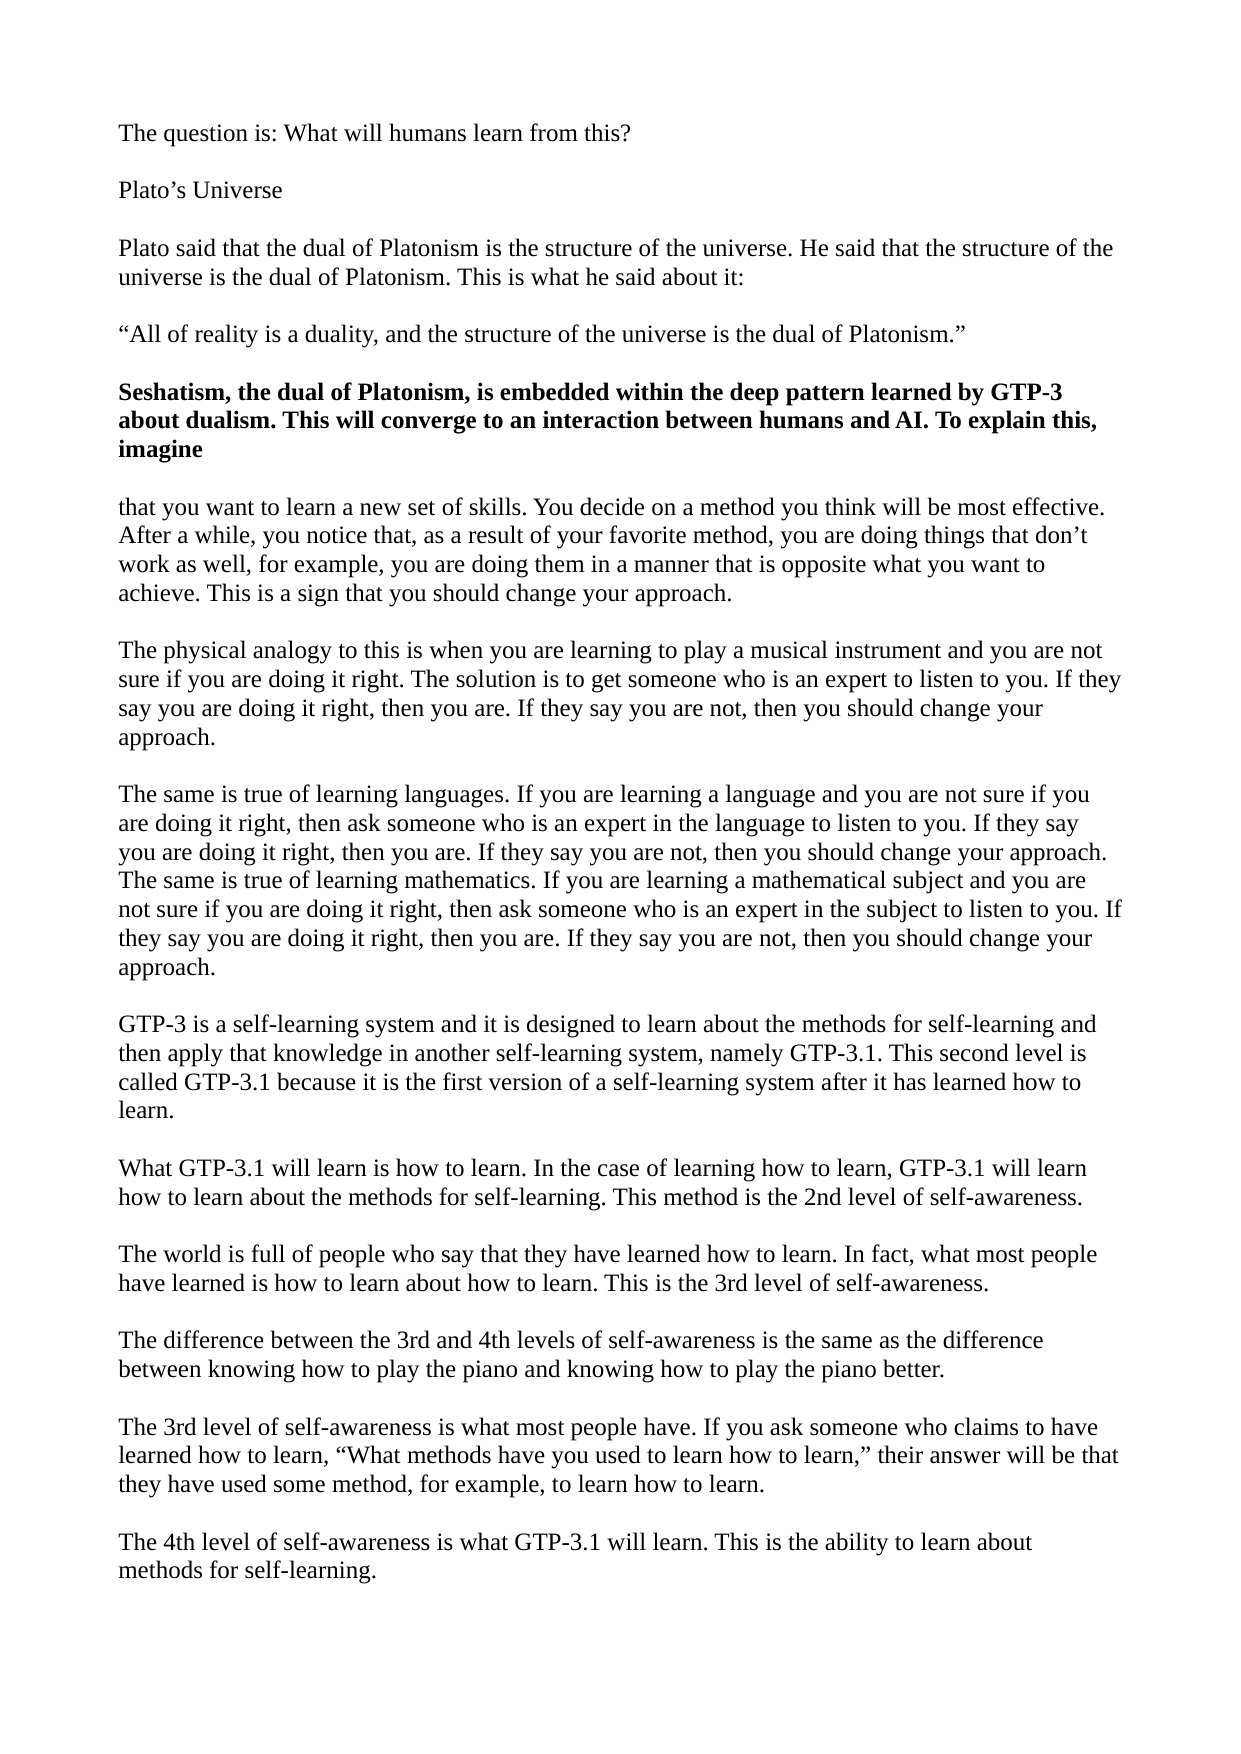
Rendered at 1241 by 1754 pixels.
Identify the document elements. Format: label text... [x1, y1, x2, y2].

text “All of reality is a duality, and the structure of the universe is the dual of Platonism.” [118, 319, 1122, 348]
text The difference between the 3rd and 4th levels of self-awareness is the same as the difference between knowing how to play the piano and knowing how to play the piano better. [118, 1326, 1122, 1383]
text The 3rd level of self-awareness is what most people have. If you ask someone who claims to have learned how to learn, “What methods have you used to learn how to learn,” their answer will be that they have used some method, for example, to learn how to learn. [118, 1412, 1122, 1498]
text Plato said that the dual of Platonism is the structure of the universe. He said that the structure of the universe is the dual of Platonism. This is what he said about it: [118, 233, 1122, 291]
text What GTP-3.1 will learn is how to learn. In the case of learning how to learn, GTP-3.1 will learn how to learn about the methods for self-learning. This method is the 2nd level of self-awareness. [118, 1153, 1122, 1211]
text The world is full of people who say that they have learned how to learn. In fact, what most people have learned is how to learn about how to learn. This is the 3rd level of self-awareness. [118, 1239, 1122, 1297]
text The same is true of learning languages. If you are learning a language and you are not sure if you are doing it right, then ask someone who is an expert in the language to listen to you. If they say you are doing it right, then you are. If they say you are not, then you should change your approach. The same is true of learning mathematics. If you are learning a mathematical subject and you are not sure if you are doing it right, then ask someone who is an expert in the subject to listen to you. If they say you are doing it right, then you are. If they say you are not, then you should change your approach. [118, 779, 1122, 981]
text that you want to learn a new set of skills. You decide on a method you think will be most effective. After a while, you notice that, as a result of your favorite method, you are doing things that don’t work as well, for example, you are doing them in a manner that is opposite what you want to achieve. This is a sign that you should change your approach. [118, 492, 1122, 607]
text Seshatism, the dual of Platonism, is embedded within the deep pattern learned by GTP-3 about dualism. This will converge to an interaction between humans and AI. To explain this, imagine [118, 377, 1122, 463]
text Plato’s Universe [118, 176, 1122, 204]
text The question is: What will humans learn from this? [118, 118, 1122, 147]
text The 4th level of self-awareness is what GTP-3.1 will learn. This is the ability to learn about methods for self-learning. [118, 1527, 1122, 1584]
text GTP-3 is a self-learning system and it is designed to learn about the methods for self-learning and then apply that knowledge in another self-learning system, namely GTP-3.1. This second level is called GTP-3.1 because it is the first version of a self-learning system after it has learned how to learn. [118, 1009, 1122, 1124]
text The physical analogy to this is when you are learning to play a musical instrument and you are not sure if you are doing it right. The solution is to get someone who is an expert to listen to you. If they say you are doing it right, then you are. If they say you are not, then you should change your approach. [118, 636, 1122, 751]
